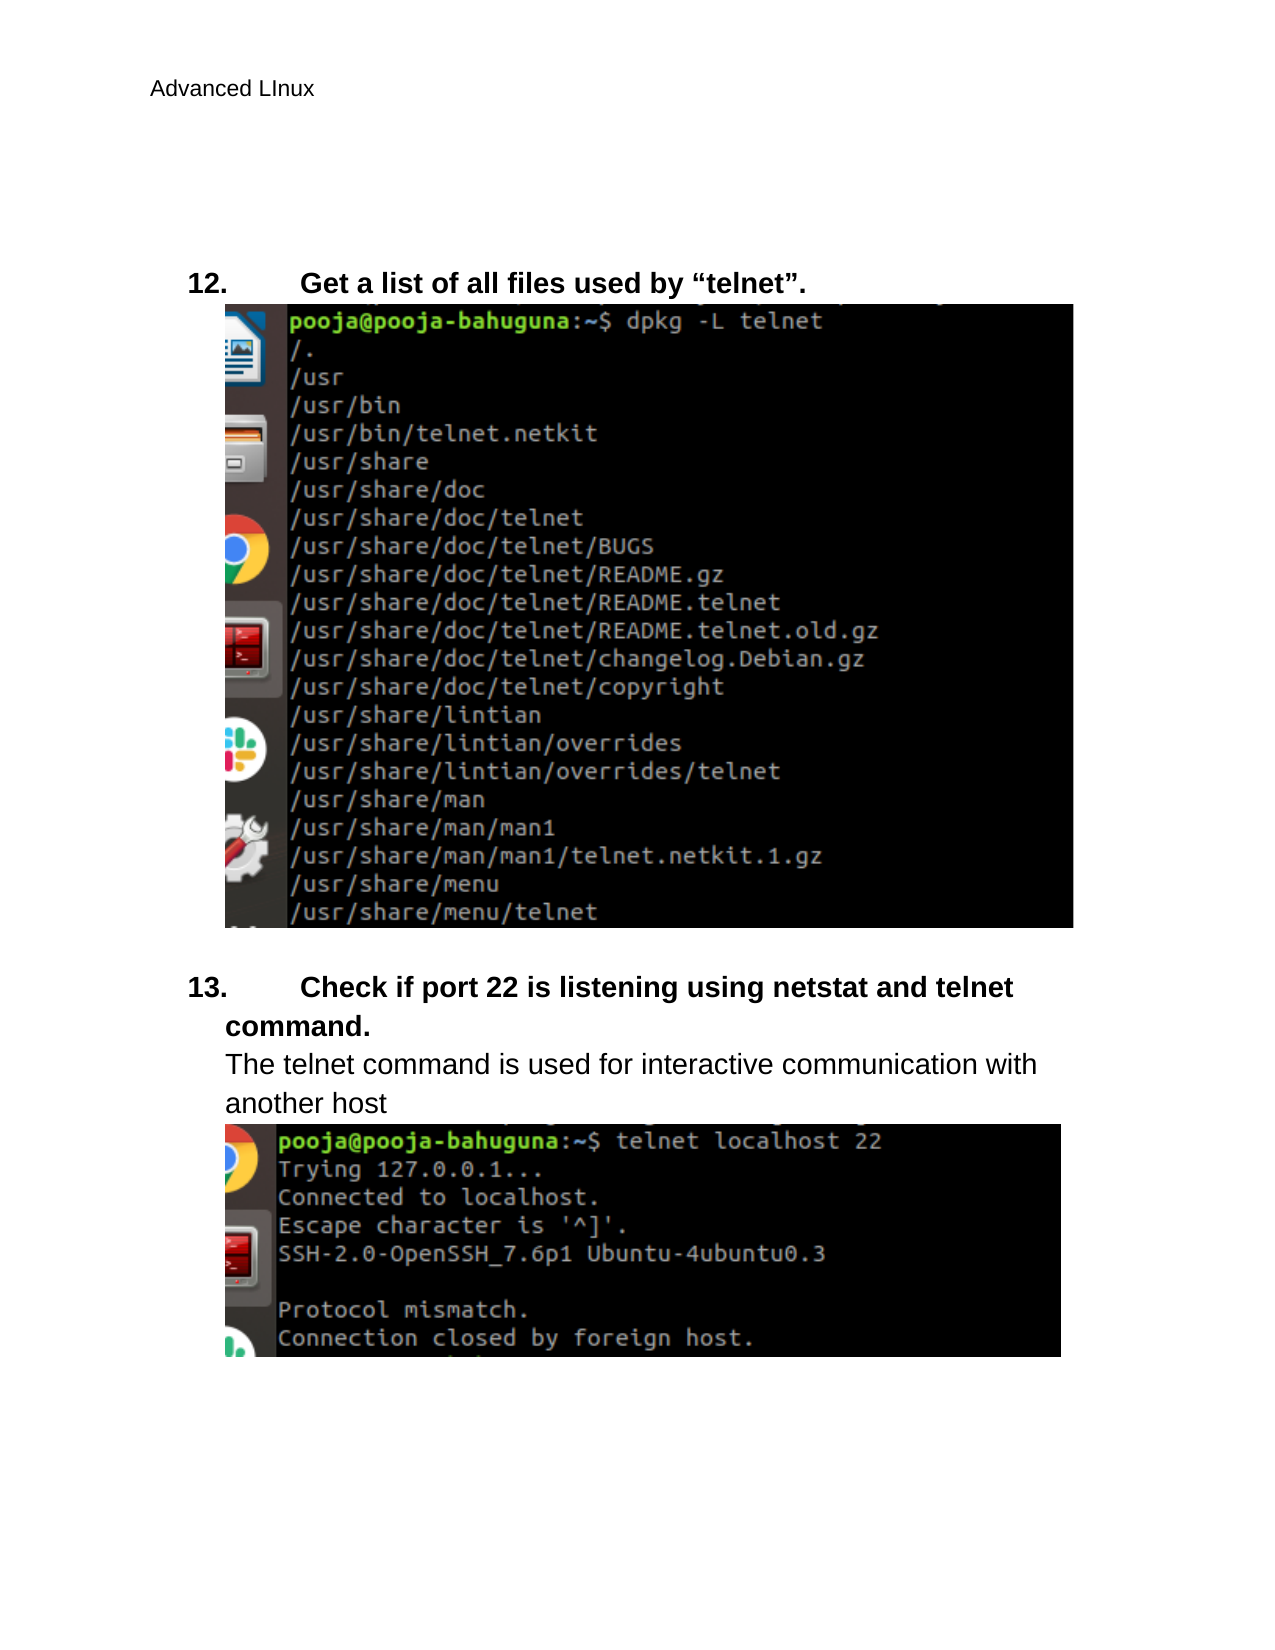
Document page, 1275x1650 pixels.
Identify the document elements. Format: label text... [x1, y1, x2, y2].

list Get a list of all files used by “telnet”. [187, 266, 1125, 299]
list Check if port 22 is listening using netstat and telnet command. [187, 970, 1125, 1042]
text The telnet command is used for interactive communication with another host [225, 1047, 1125, 1119]
picture [225, 1124, 1061, 1357]
picture [225, 304, 1074, 928]
